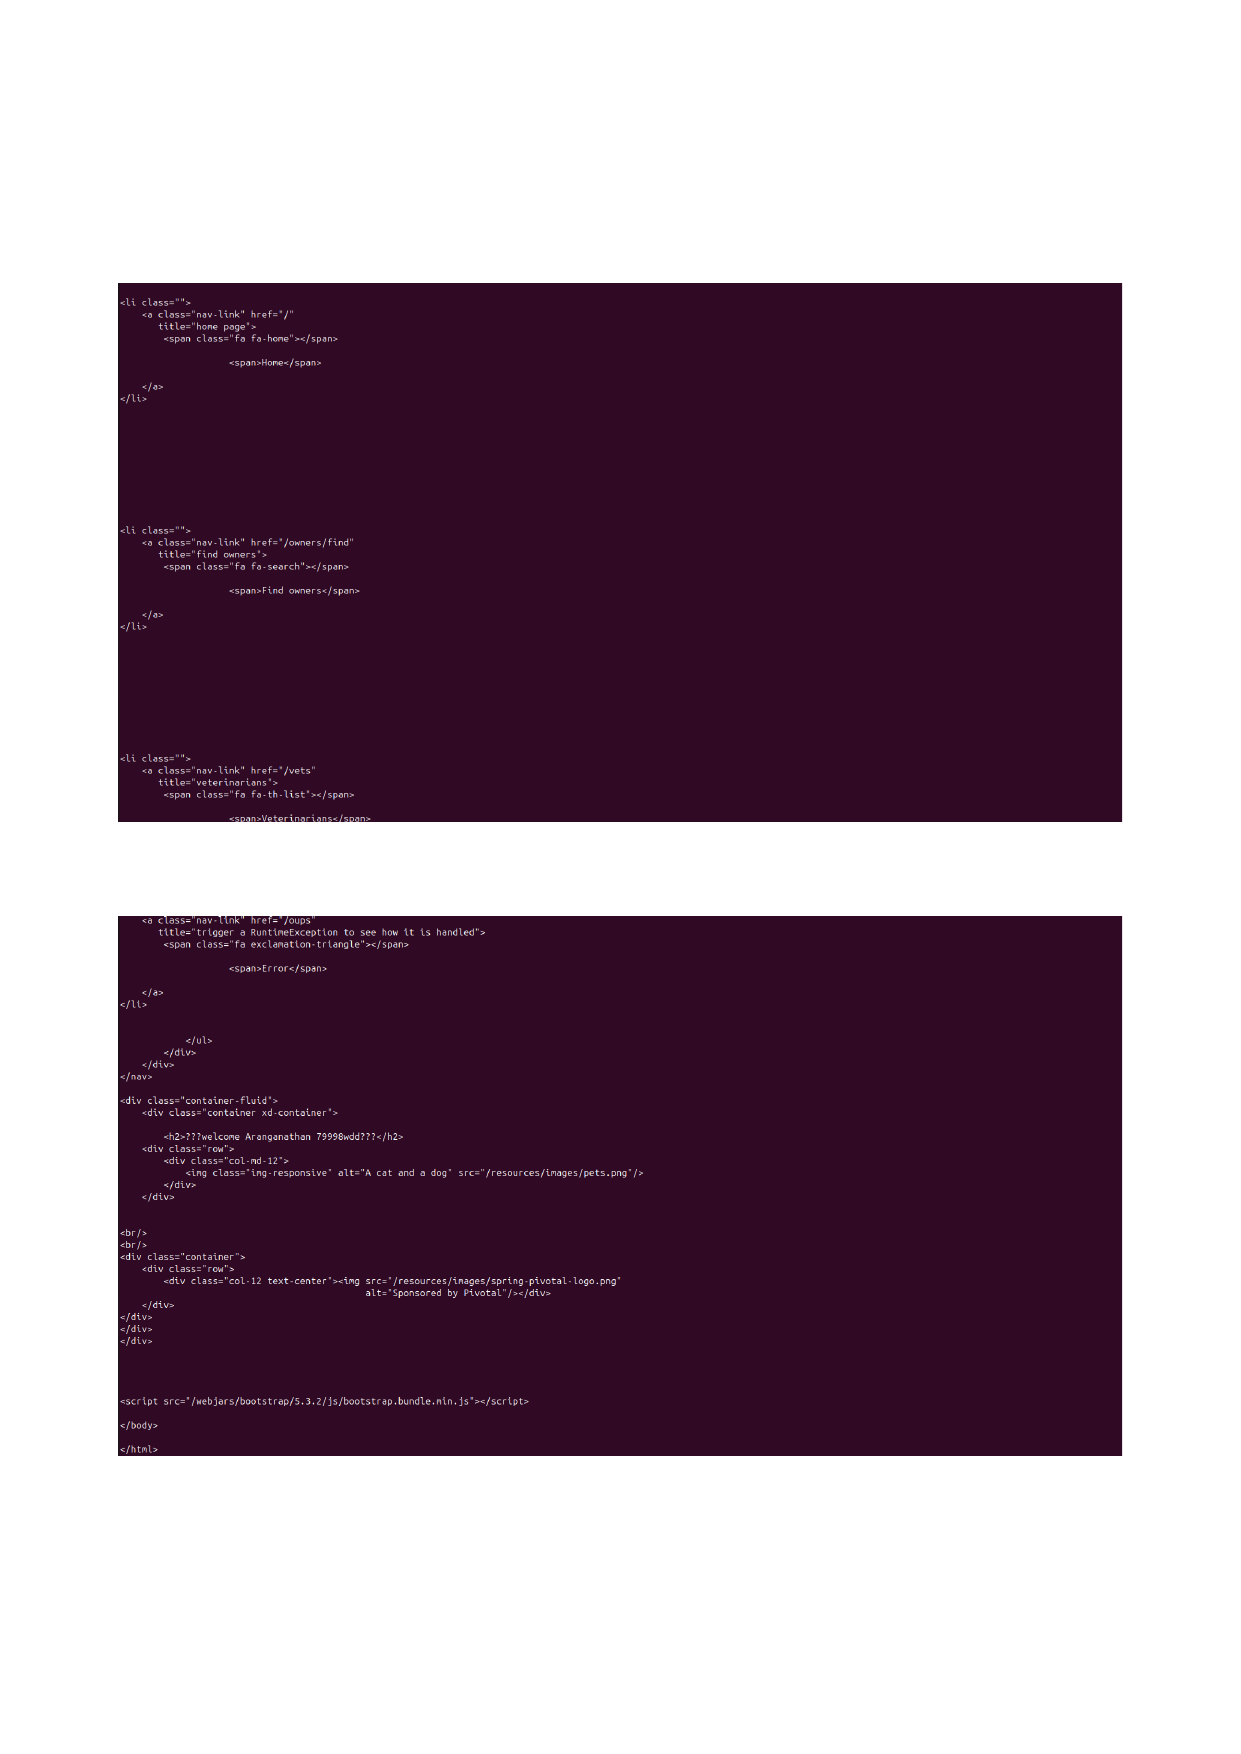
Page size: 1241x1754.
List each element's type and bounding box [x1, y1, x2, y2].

picture [118, 283, 1123, 822]
picture [118, 916, 1123, 1456]
